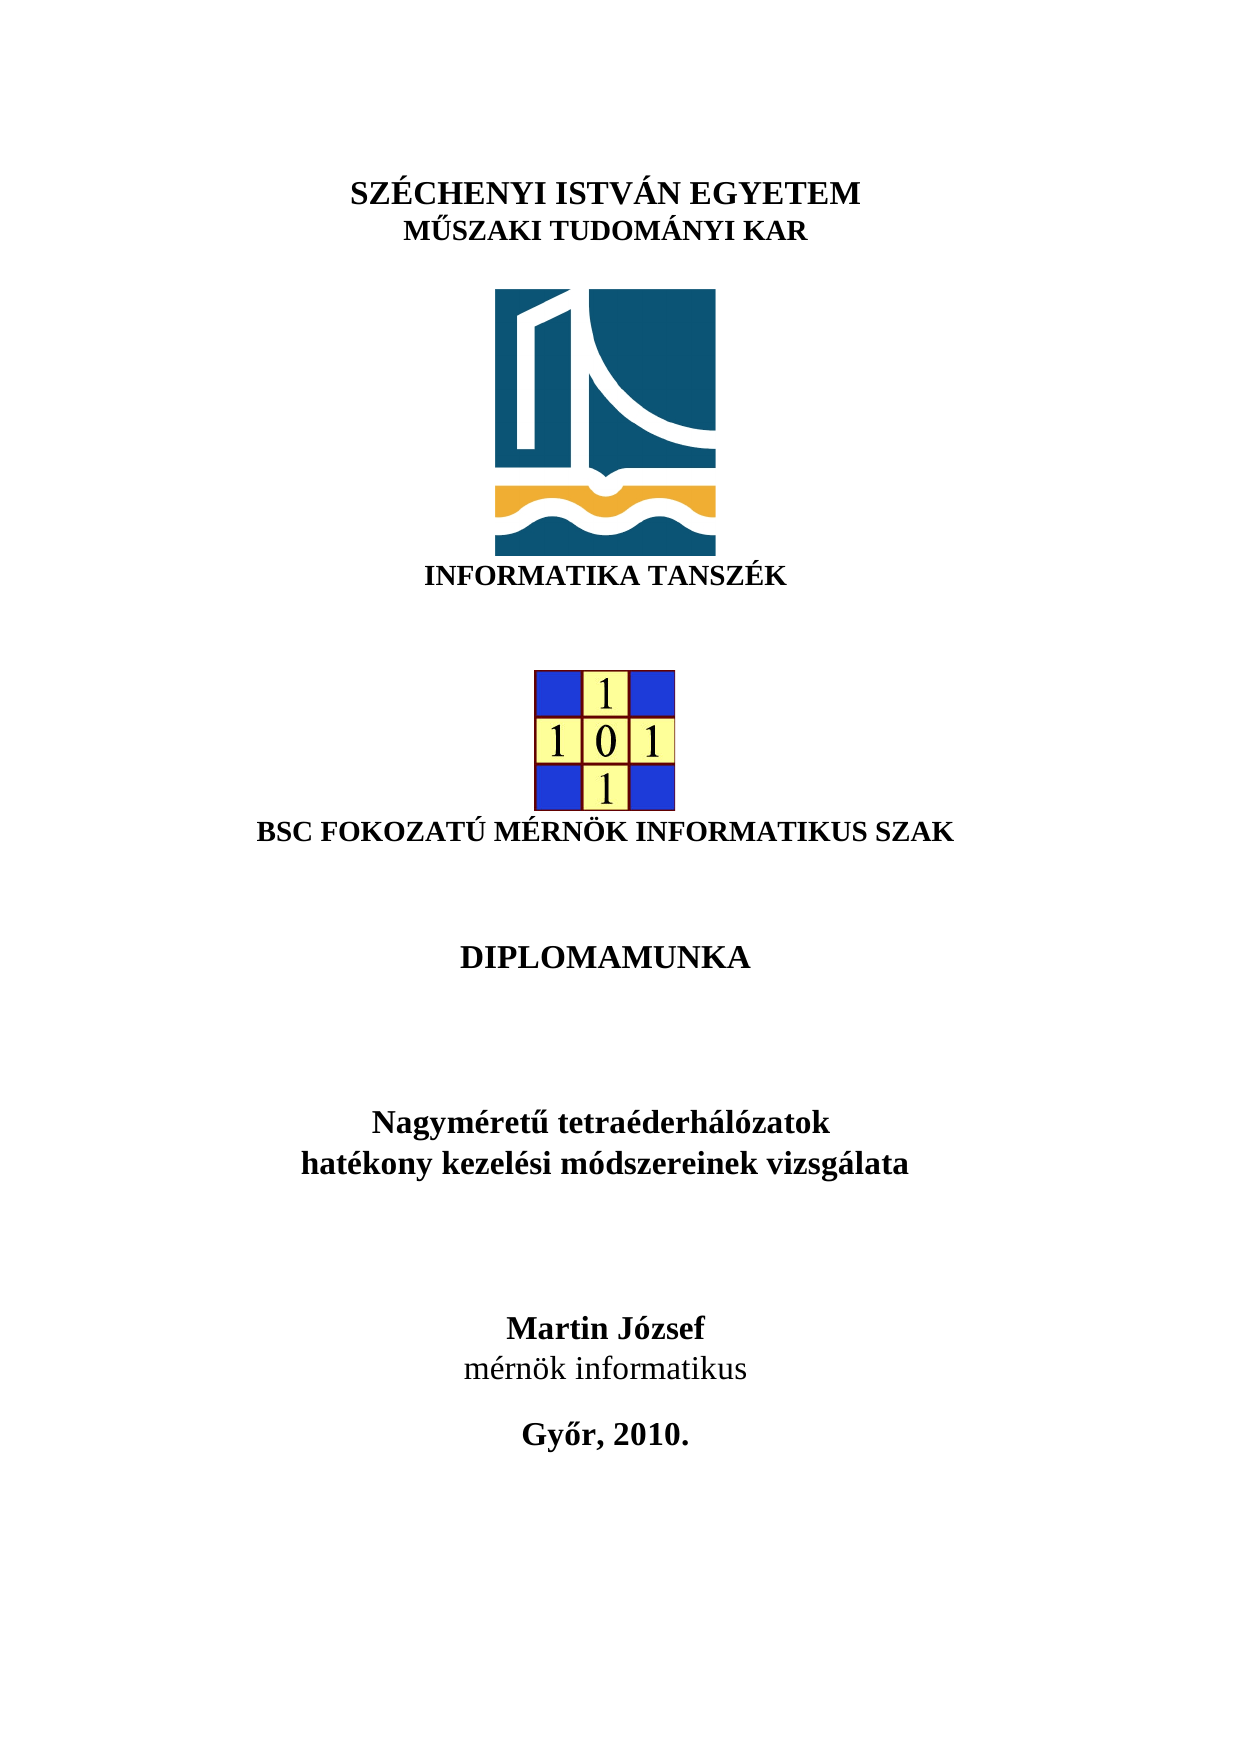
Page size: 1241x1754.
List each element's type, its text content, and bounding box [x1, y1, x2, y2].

text BSC FOKOZATÚ MÉRNÖK INFORMATIKUS SZAK [148, 668, 1063, 848]
picture [534, 670, 676, 811]
text SZÉCHENYI ISTVÁN EGYETEM [148, 173, 1063, 211]
text Martin József [148, 1308, 1063, 1346]
text mérnök informatikus [148, 1348, 1063, 1387]
text MŰSZAKI TUDOMÁNYI KAR [148, 213, 1063, 247]
text Nagyméretű tetraéderhálózatok hatékony kezelési módszereinek vizsgálata [148, 1102, 1063, 1181]
text DIPLOMAMUNKA [148, 937, 1063, 975]
text Győr, 2010. [148, 1413, 1063, 1452]
picture [495, 289, 716, 556]
text INFORMATIKA TANSZÉK [148, 323, 1063, 592]
